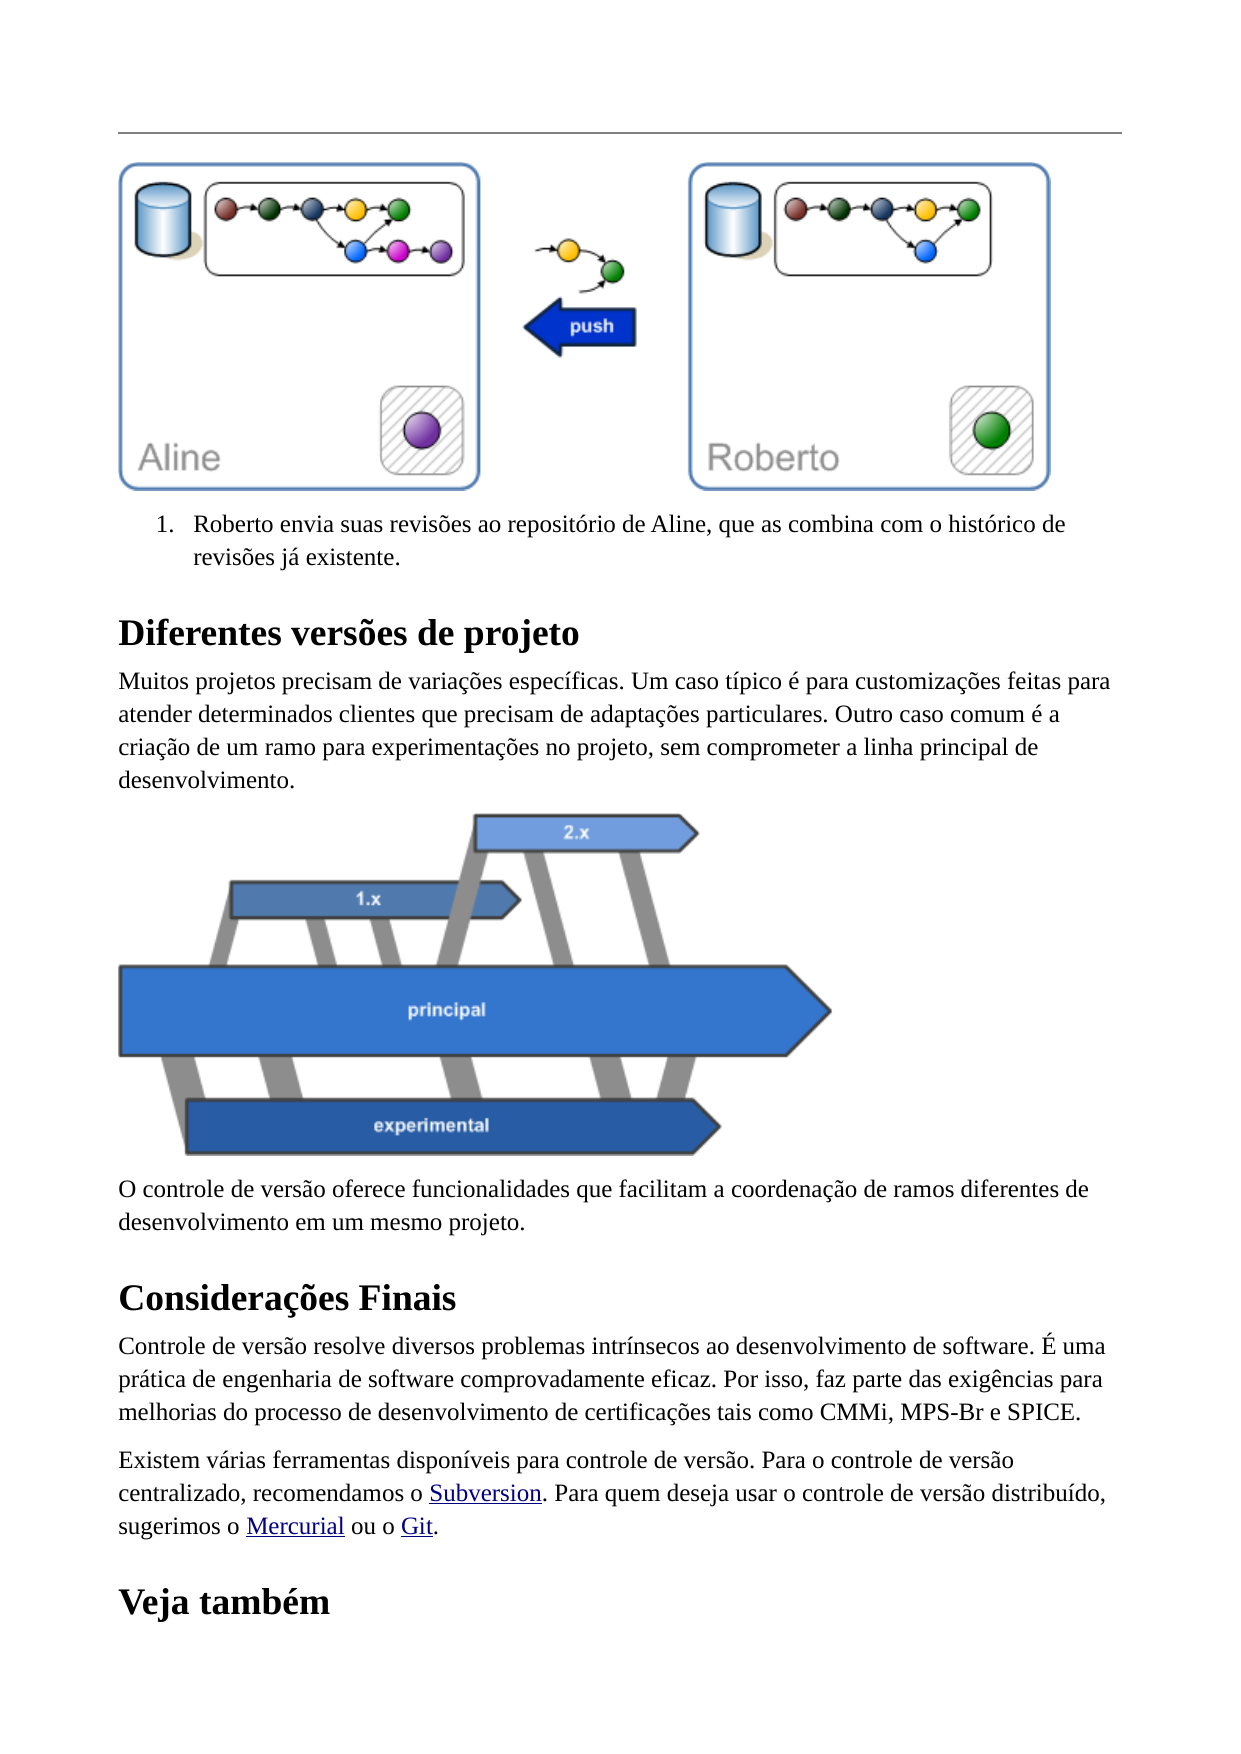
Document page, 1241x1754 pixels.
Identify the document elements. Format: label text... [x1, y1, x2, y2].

list Roberto envia suas revisões ao repositório de Aline, que as combina com o histórico de revisões já existente. [156, 509, 1122, 571]
text Existem várias ferramentas disponíveis para controle de versão. Para o controle de versão centralizado, recomendamos o Subversion. Para quem deseja usar o controle de versão distribuído, sugerimos o Mercurial ou o Git. [118, 1445, 1122, 1540]
subtitle Veja também [118, 1579, 1122, 1622]
text Muitos projetos precisam de variações específicas. Um caso típico é para customizações feitas para atender determinados clientes que precisam de adaptações particulares. Outro caso comum é a criação de um ramo para experimentações no projeto, sem comprometer a linha principal de desenvolvimento. [118, 666, 1122, 794]
text O controle de versão oferece funcionalidades que facilitam a coordenação de ramos diferentes de desenvolvimento em um mesmo projeto. [118, 1174, 1122, 1236]
text Controle de versão resolve diversos problemas intrínsecos ao desenvolvimento de software. É uma prática de engenharia de software comprovadamente eficaz. Por isso, faz parte das exigências para melhorias do processo de desenvolvimento de certificações tais como CMMi, MPS-Br e SPICE. [118, 1331, 1122, 1426]
subtitle Considerações Finais [118, 1276, 1122, 1319]
picture [118, 813, 833, 1156]
subtitle Diferentes versões de projeto [118, 611, 1122, 654]
picture [118, 162, 1051, 491]
